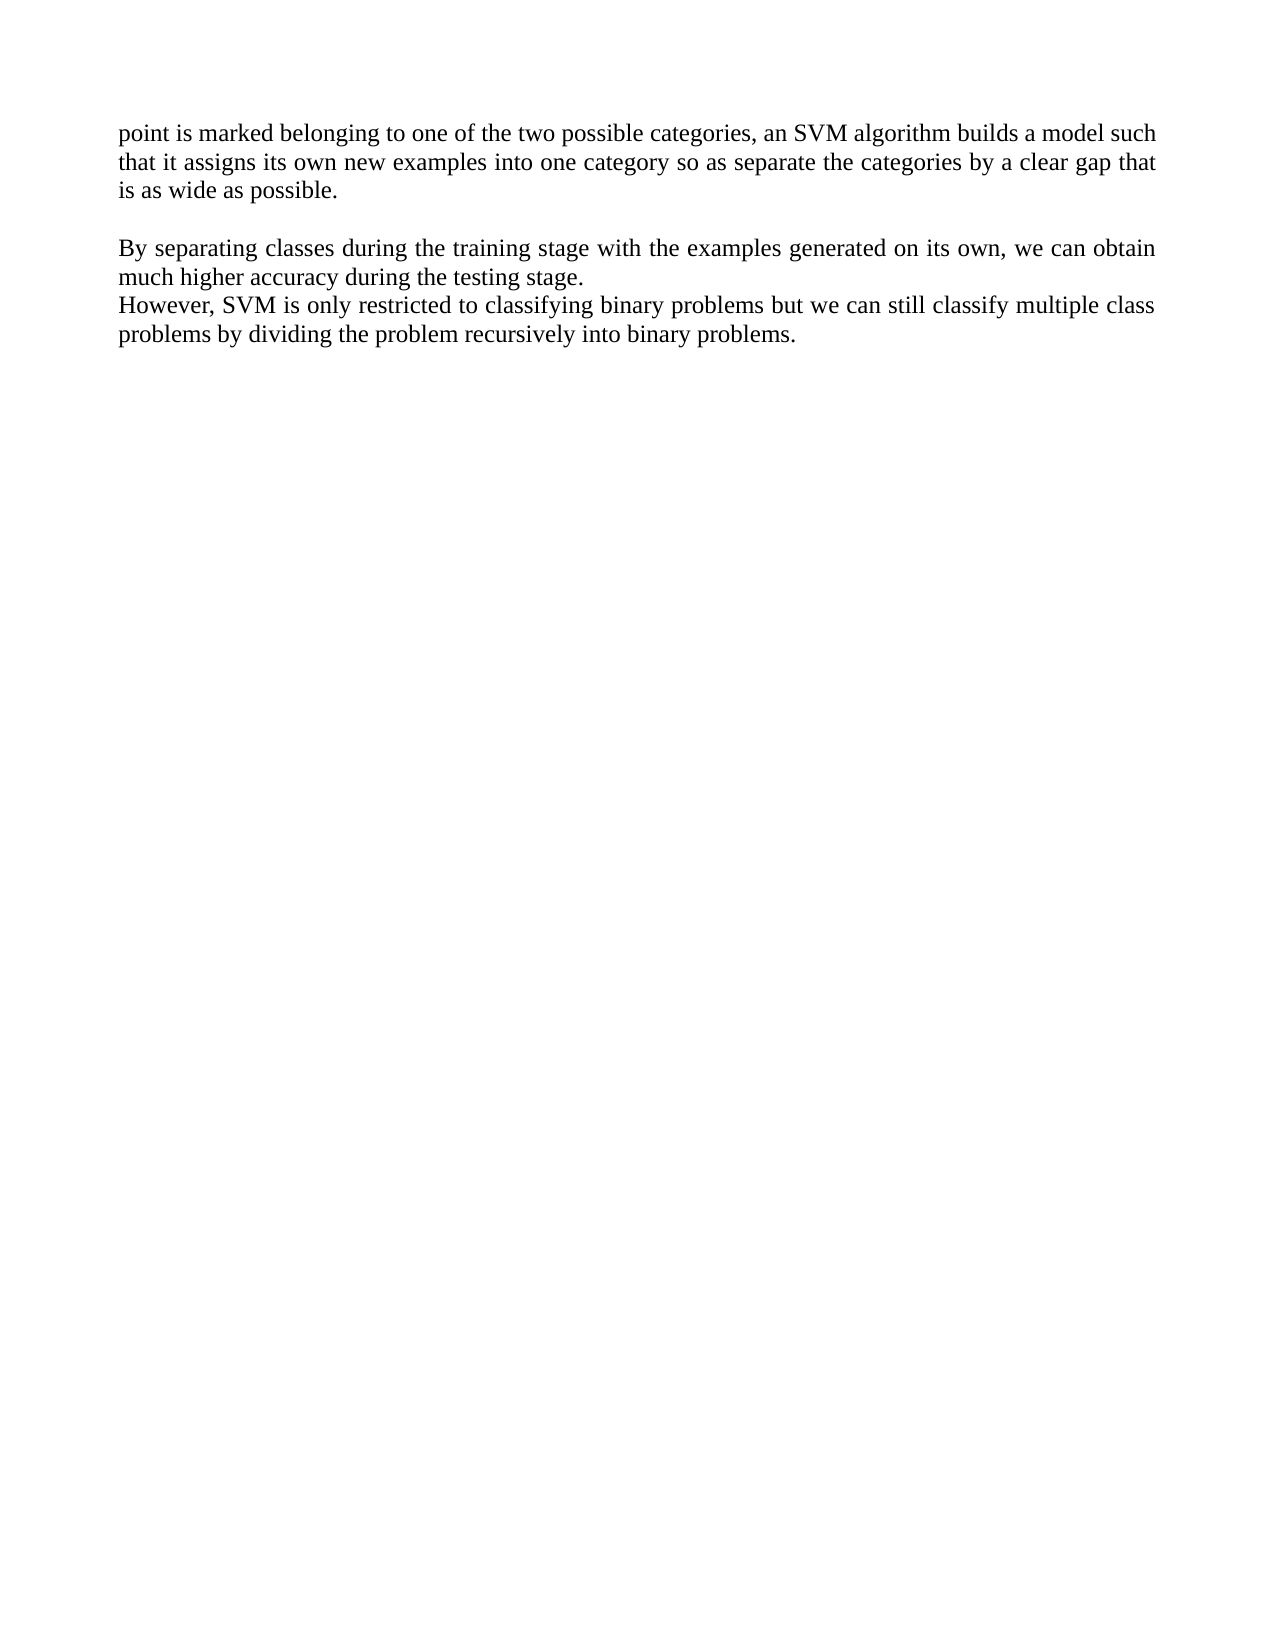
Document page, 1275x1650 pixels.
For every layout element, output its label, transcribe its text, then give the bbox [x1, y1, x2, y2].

text point is marked belonging to one of the two possible categories, an SVM algorithm builds a model such that it assigns its own new examples into one category so as separate the categories by a clear gap that is as wide as possible. [118, 118, 1157, 204]
text However, SVM is only restricted to classifying binary problems but we can still classify multiple class problems by dividing the problem recursively into binary problems. [118, 291, 1157, 348]
text By separating classes during the training stage with the examples generated on its own, we can obtain much higher accuracy during the testing stage. [118, 233, 1157, 291]
